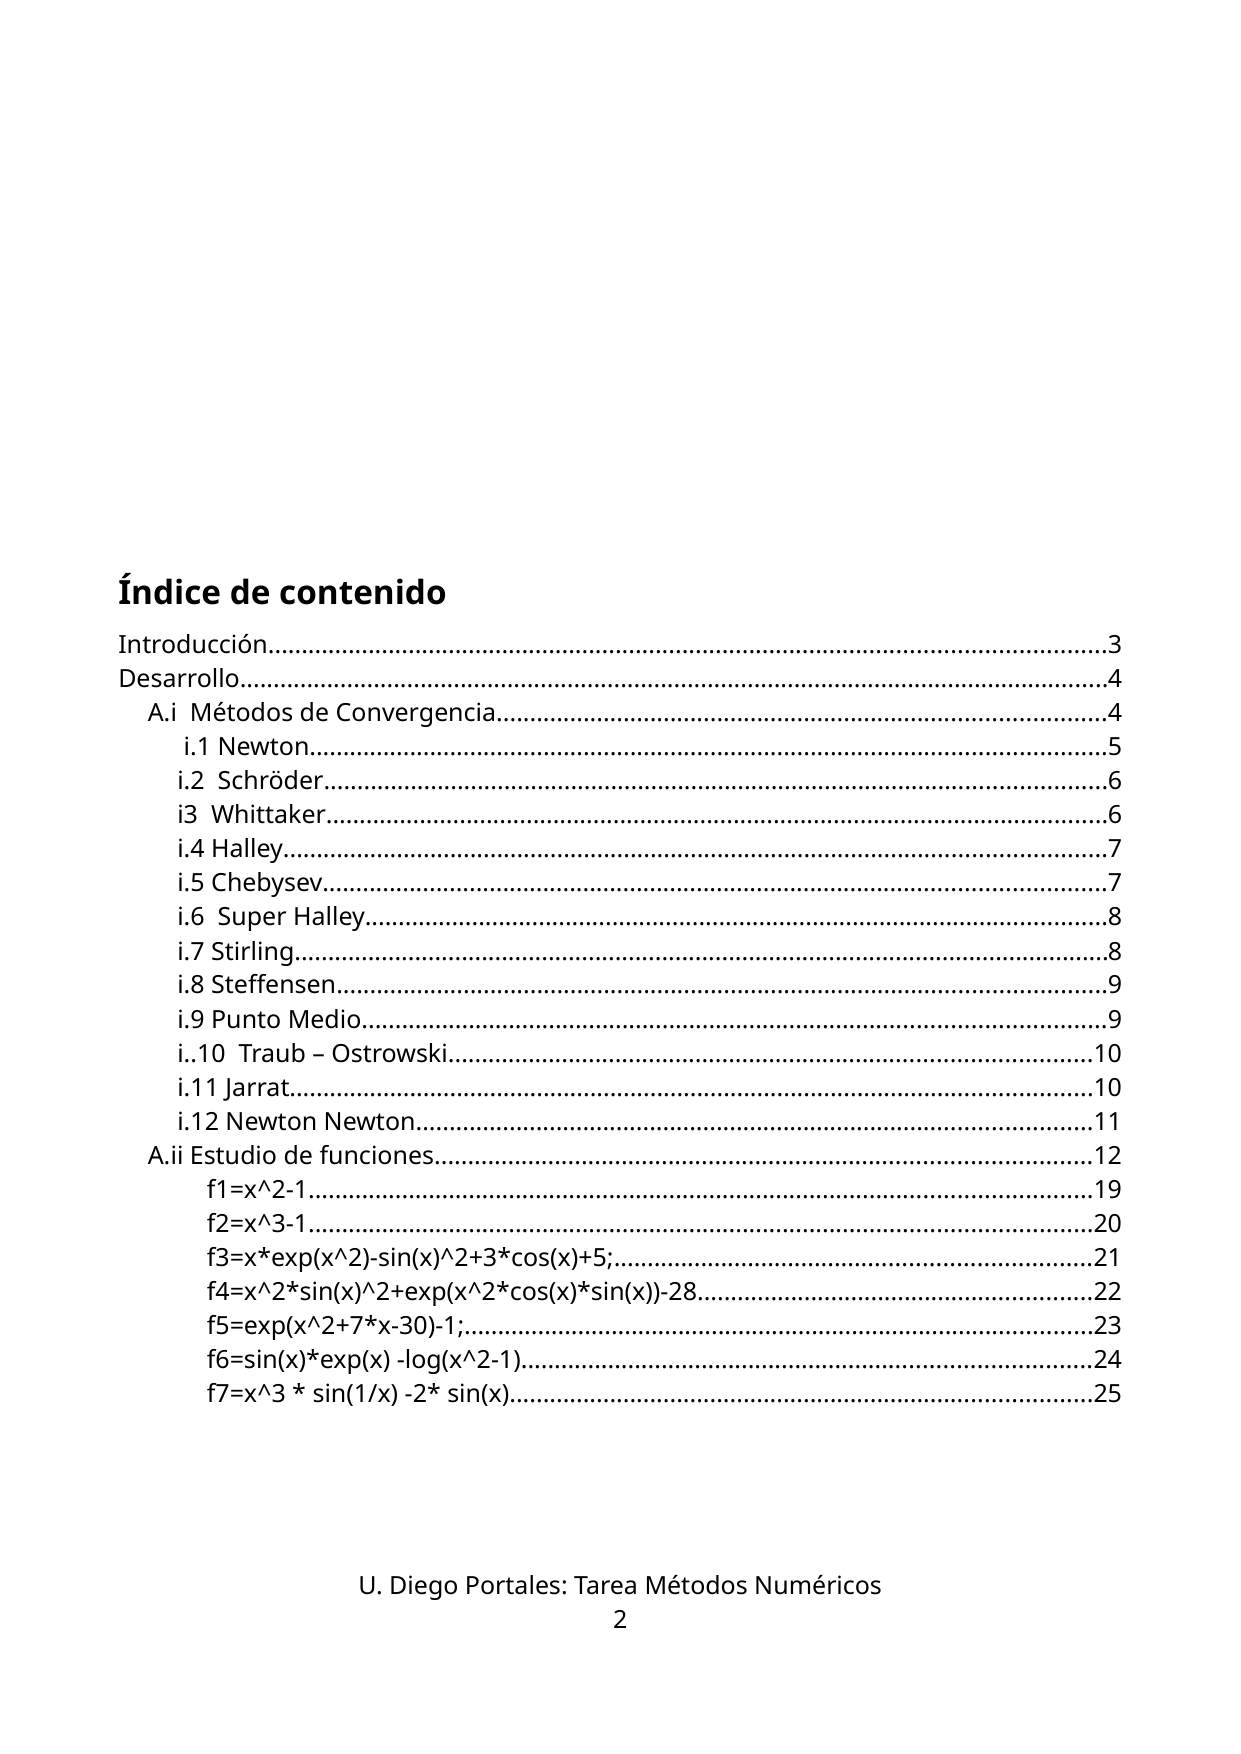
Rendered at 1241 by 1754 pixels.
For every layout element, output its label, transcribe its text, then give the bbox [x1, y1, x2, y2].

text f4=x^2*sin(x)^2+exp(x^2*cos(x)*sin(x))-28 22 [207, 1274, 1122, 1308]
text A.ii Estudio de funciones 12 [148, 1137, 1122, 1172]
text i.4 Halley 7 [177, 831, 1122, 865]
text i.6 Super Halley 8 [177, 899, 1122, 933]
text f2=x^3-1 20 [207, 1206, 1122, 1240]
text f6=sin(x)*exp(x) -log(x^2-1) 24 [207, 1342, 1122, 1376]
text Desarrollo 4 [118, 661, 1122, 695]
text f5=exp(x^2+7*x-30)-1; 23 [207, 1308, 1122, 1342]
text i.11 Jarrat 10 [177, 1069, 1122, 1103]
text f3=x*exp(x^2)-sin(x)^2+3*cos(x)+5; 21 [207, 1240, 1122, 1274]
text A.i Métodos de Convergencia. 4 [148, 695, 1122, 729]
text f1=x^2-1 19 [207, 1172, 1122, 1206]
text Introducción. 3 [118, 627, 1122, 661]
text i.1 Newton 5 [177, 729, 1122, 763]
text f7=x^3 * sin(1/x) -2* sin(x) 25 [207, 1376, 1122, 1410]
text i.7 Stirling 8 [177, 933, 1122, 967]
text i..10 Traub – Ostrowski 10 [177, 1035, 1122, 1069]
text i.5 Chebysev 7 [177, 865, 1122, 899]
text i3 Whittaker 6 [177, 797, 1122, 831]
subtitle Índice de contenido [118, 569, 1122, 614]
text i.8 Steffensen 9 [177, 967, 1122, 1001]
text i.9 Punto Medio 9 [177, 1001, 1122, 1035]
text i.12 Newton Newton 11 [177, 1103, 1122, 1137]
text i.2 Schröder 6 [177, 763, 1122, 797]
